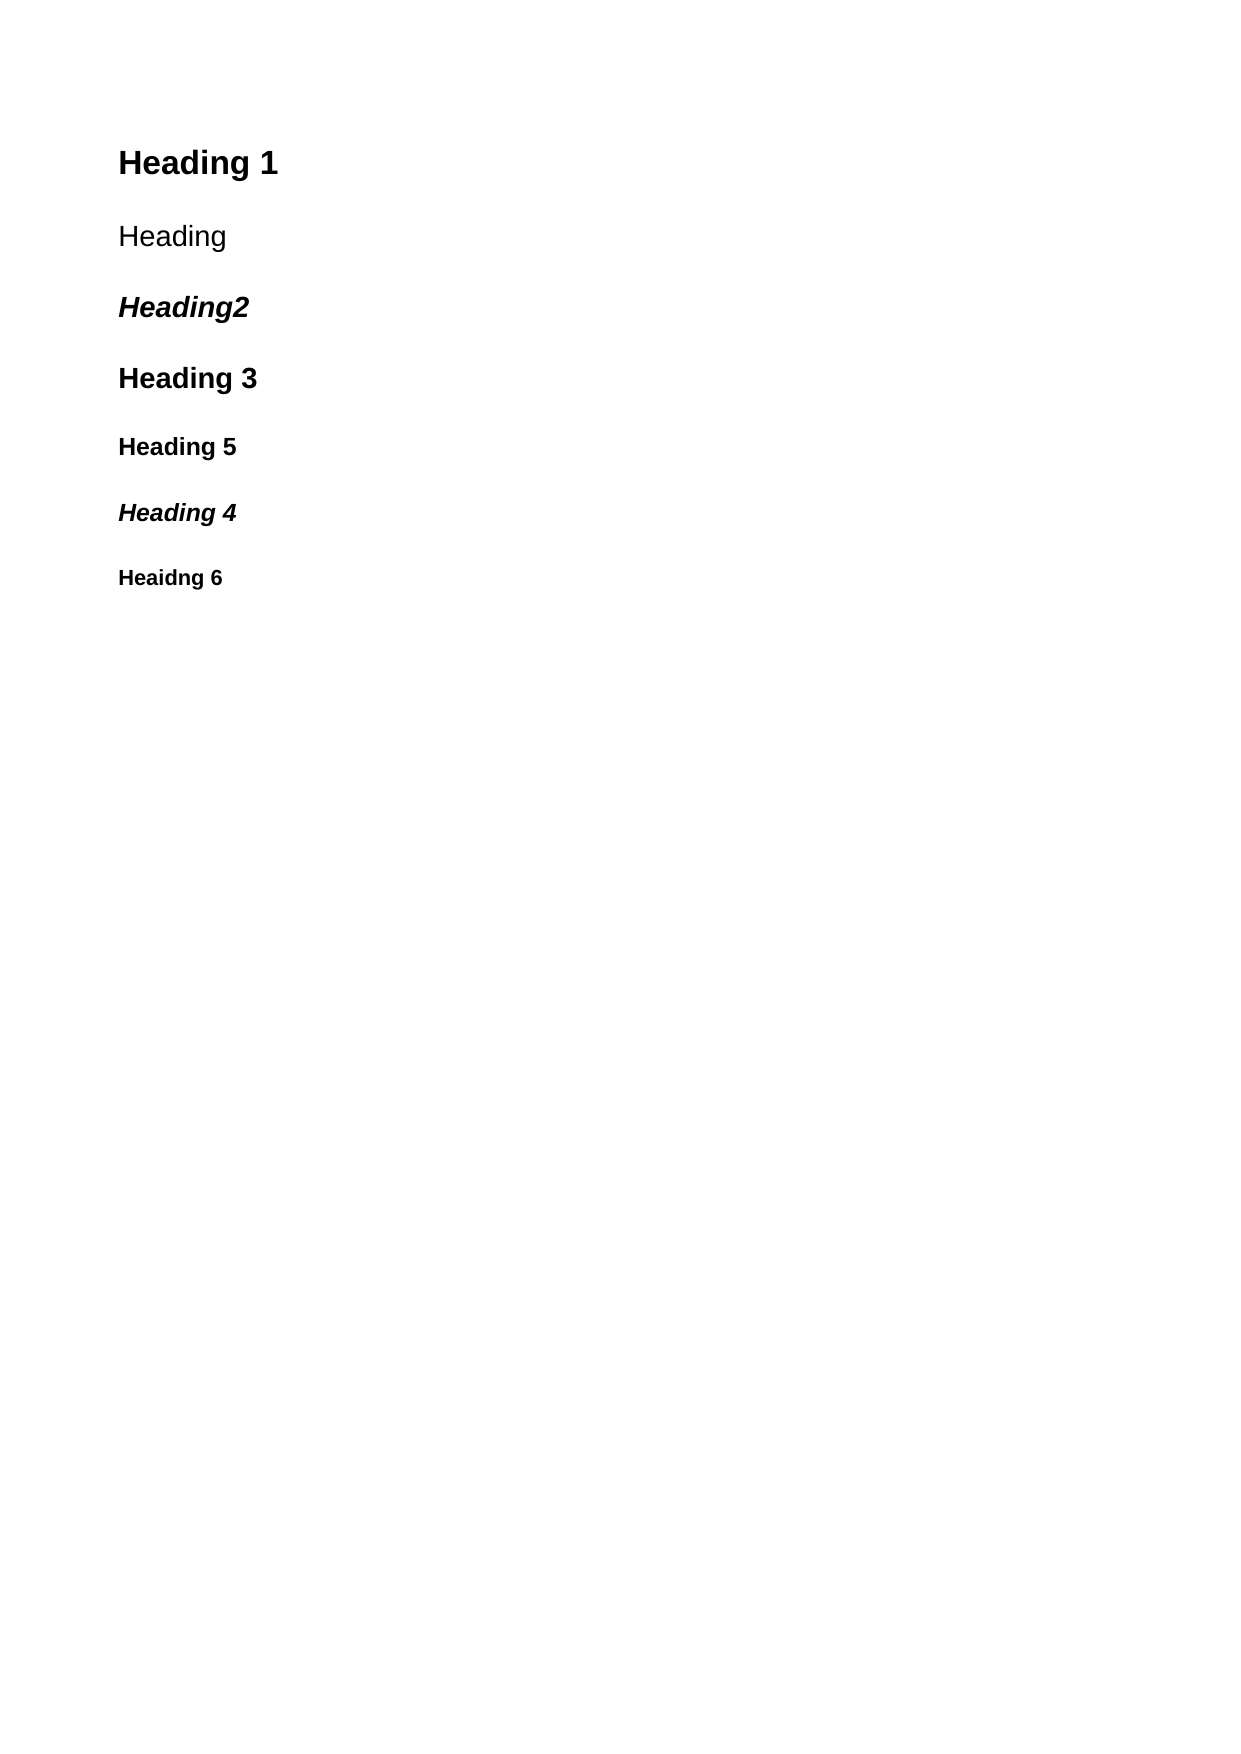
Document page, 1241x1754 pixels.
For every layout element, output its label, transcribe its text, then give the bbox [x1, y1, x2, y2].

subtitle Heading 3 [118, 361, 1122, 395]
subtitle Heading 5 [118, 432, 1122, 461]
subtitle Heading [118, 219, 1122, 253]
subtitle Heading 4 [118, 498, 1122, 527]
subtitle Heading 1 [118, 143, 1122, 182]
subtitle Heading2 [118, 290, 1122, 324]
subtitle Heaidng 6 [118, 564, 1122, 590]
